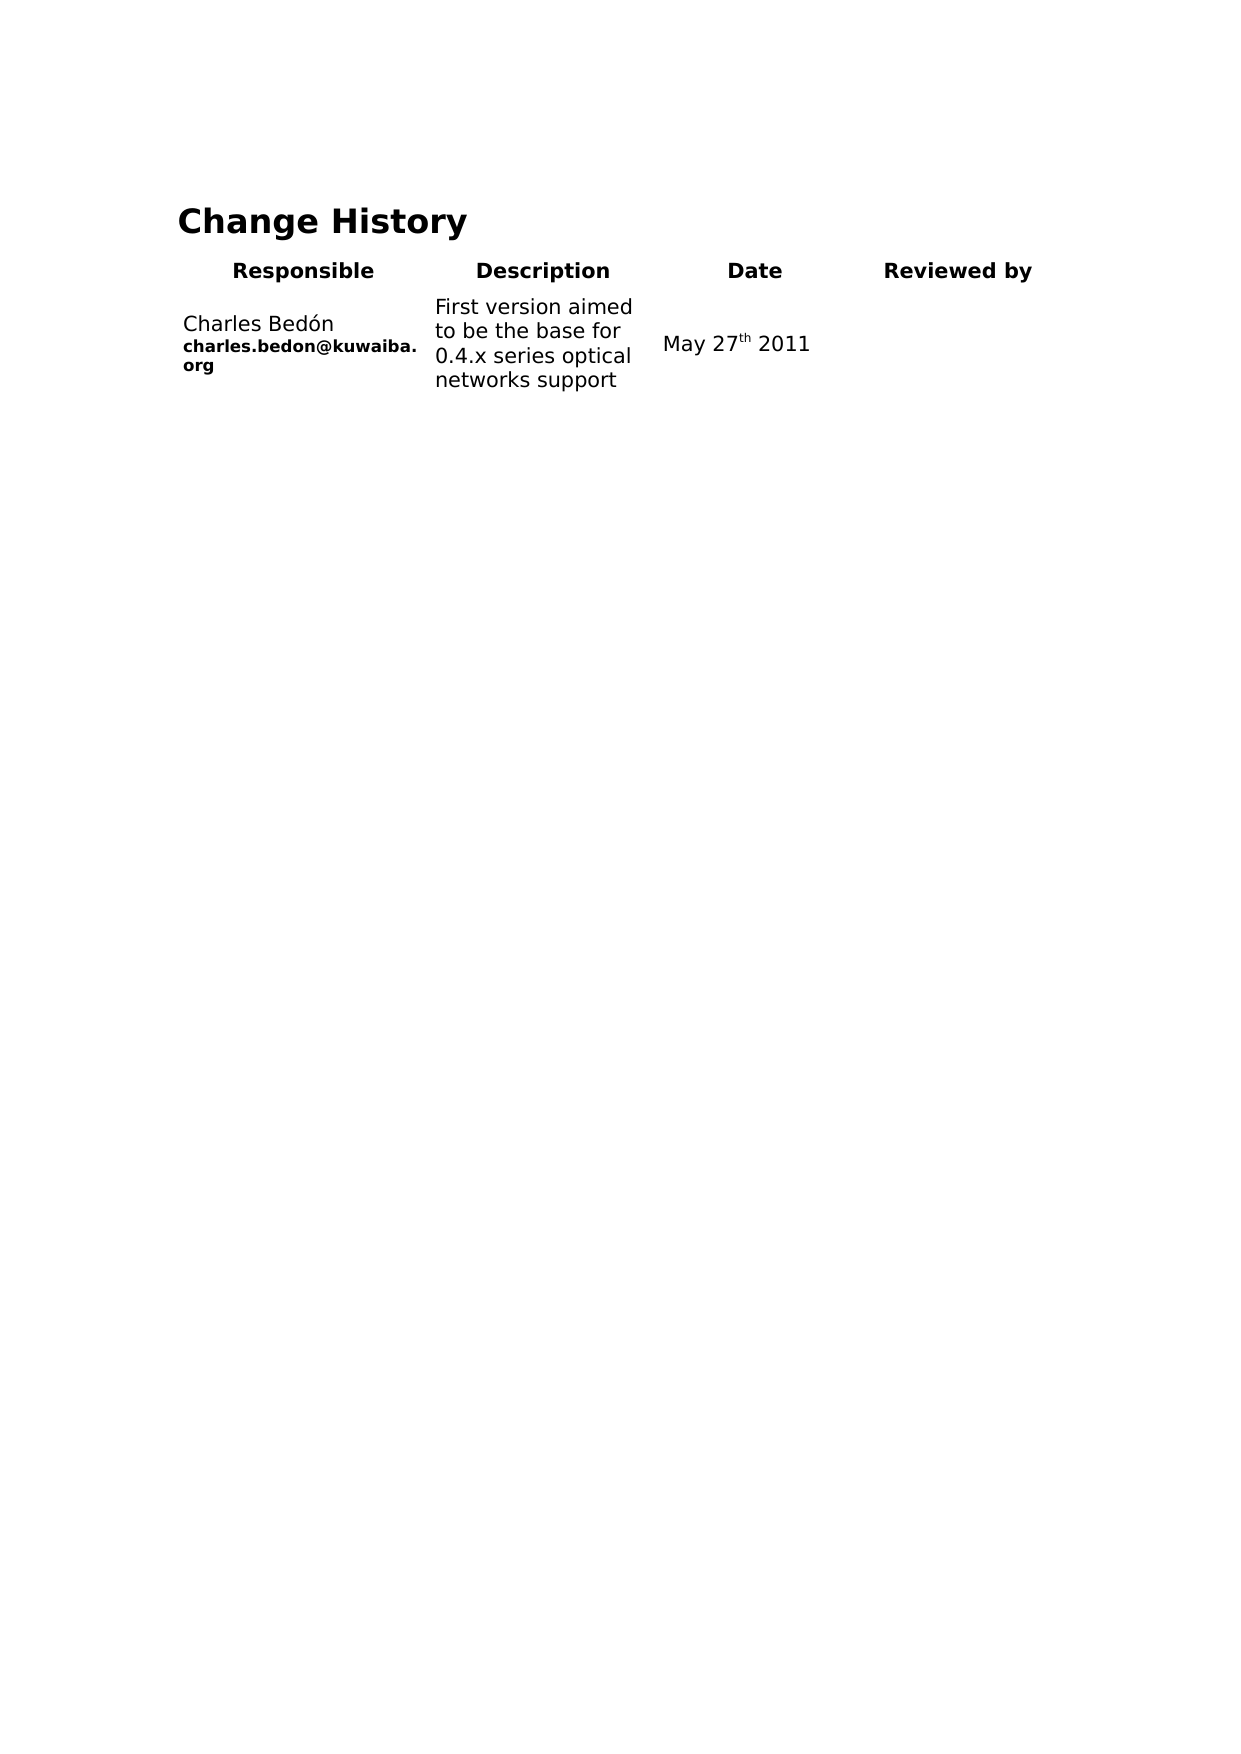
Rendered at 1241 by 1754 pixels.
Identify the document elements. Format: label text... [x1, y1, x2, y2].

table_cell [853, 290, 1063, 398]
table_cell Charles Bedón charles.bedon@kuwaiba.org [177, 290, 429, 398]
table_header Responsible [177, 254, 429, 289]
table_cell May 27th 2011 [657, 290, 852, 398]
subtitle Change History [177, 202, 1063, 241]
table_header Reviewed by [853, 254, 1063, 289]
table_header Date [657, 254, 852, 289]
table_header Description [429, 254, 657, 289]
table_cell First version aimed to be the base for 0.4.x series optical networks support [429, 290, 657, 398]
